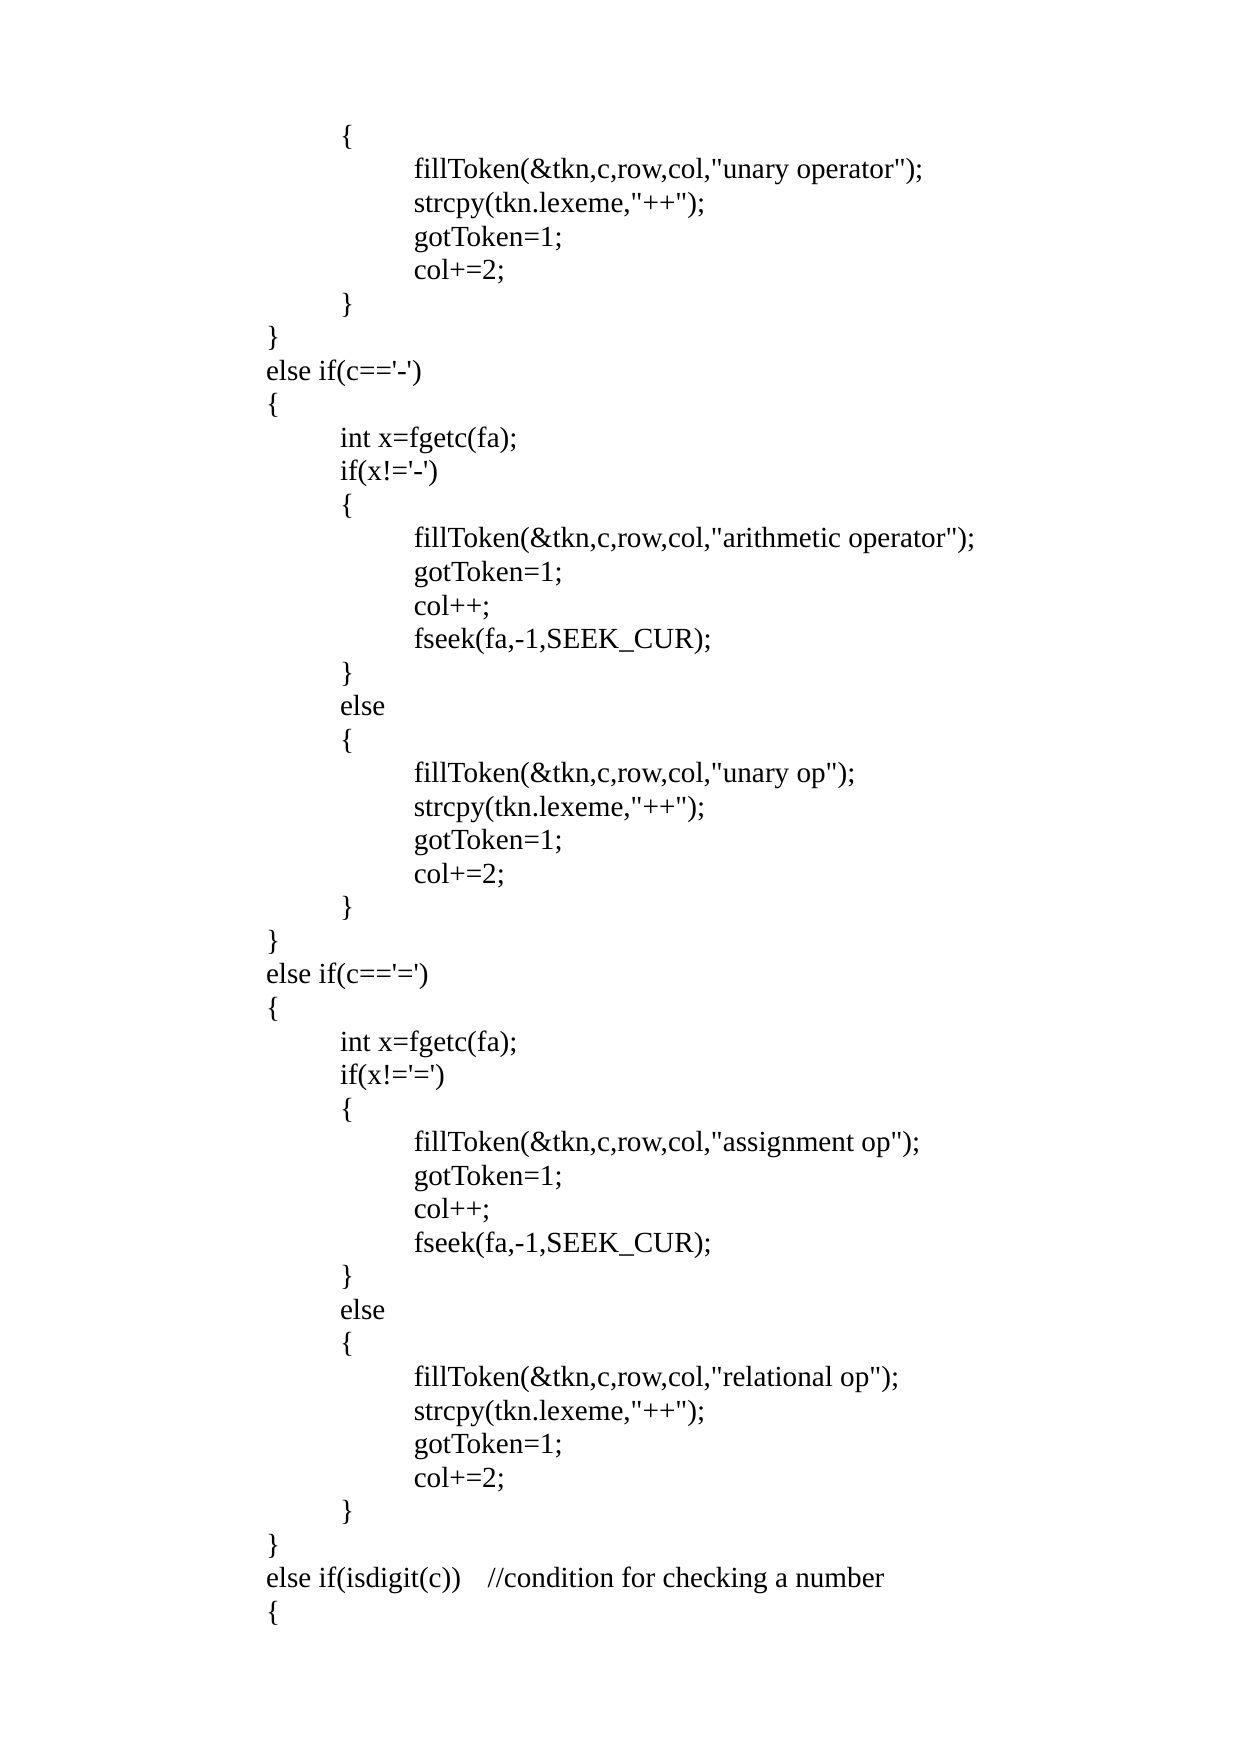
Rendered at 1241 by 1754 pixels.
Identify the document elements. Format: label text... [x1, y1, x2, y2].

text gotToken=1; [118, 822, 1122, 856]
text } [118, 655, 1122, 688]
text } [118, 319, 1122, 353]
text int x=fgetc(fa); [118, 1024, 1122, 1057]
text { [118, 487, 1122, 521]
text else [118, 1292, 1122, 1326]
text fseek(fa,-1,SEEK_CUR); [118, 621, 1122, 655]
text else if(isdigit(c)) //condition for checking a number [118, 1560, 1122, 1594]
text } [118, 1527, 1122, 1560]
text if(x!='=') [118, 1057, 1122, 1091]
text strcpy(tkn.lexeme,"++"); [118, 185, 1122, 219]
text fillToken(&tkn,c,row,col,"assignment op"); [118, 1124, 1122, 1158]
text { [118, 1091, 1122, 1124]
text } [118, 1258, 1122, 1292]
text gotToken=1; [118, 1158, 1122, 1191]
text col+=2; [118, 1460, 1122, 1493]
text col+=2; [118, 252, 1122, 286]
text } [118, 923, 1122, 957]
text gotToken=1; [118, 219, 1122, 252]
text col++; [118, 1191, 1122, 1225]
text { [118, 990, 1122, 1024]
text gotToken=1; [118, 554, 1122, 588]
text fillToken(&tkn,c,row,col,"arithmetic operator"); [118, 521, 1122, 554]
text else if(c=='=') [118, 957, 1122, 990]
text fillToken(&tkn,c,row,col,"unary operator"); [118, 152, 1122, 185]
text { [118, 1594, 1122, 1627]
text fillToken(&tkn,c,row,col,"relational op"); [118, 1359, 1122, 1393]
text } [118, 889, 1122, 923]
text strcpy(tkn.lexeme,"++"); [118, 789, 1122, 822]
text fseek(fa,-1,SEEK_CUR); [118, 1225, 1122, 1258]
text strcpy(tkn.lexeme,"++"); [118, 1393, 1122, 1426]
text { [118, 722, 1122, 755]
text gotToken=1; [118, 1426, 1122, 1460]
text col+=2; [118, 856, 1122, 889]
text } [118, 1493, 1122, 1527]
text else if(c=='-') [118, 353, 1122, 386]
text fillToken(&tkn,c,row,col,"unary op"); [118, 755, 1122, 789]
text int x=fgetc(fa); [118, 420, 1122, 453]
text { [118, 118, 1122, 152]
text { [118, 1326, 1122, 1359]
text } [118, 286, 1122, 319]
text else [118, 688, 1122, 722]
text if(x!='-') [118, 453, 1122, 487]
text col++; [118, 588, 1122, 621]
text { [118, 386, 1122, 420]
